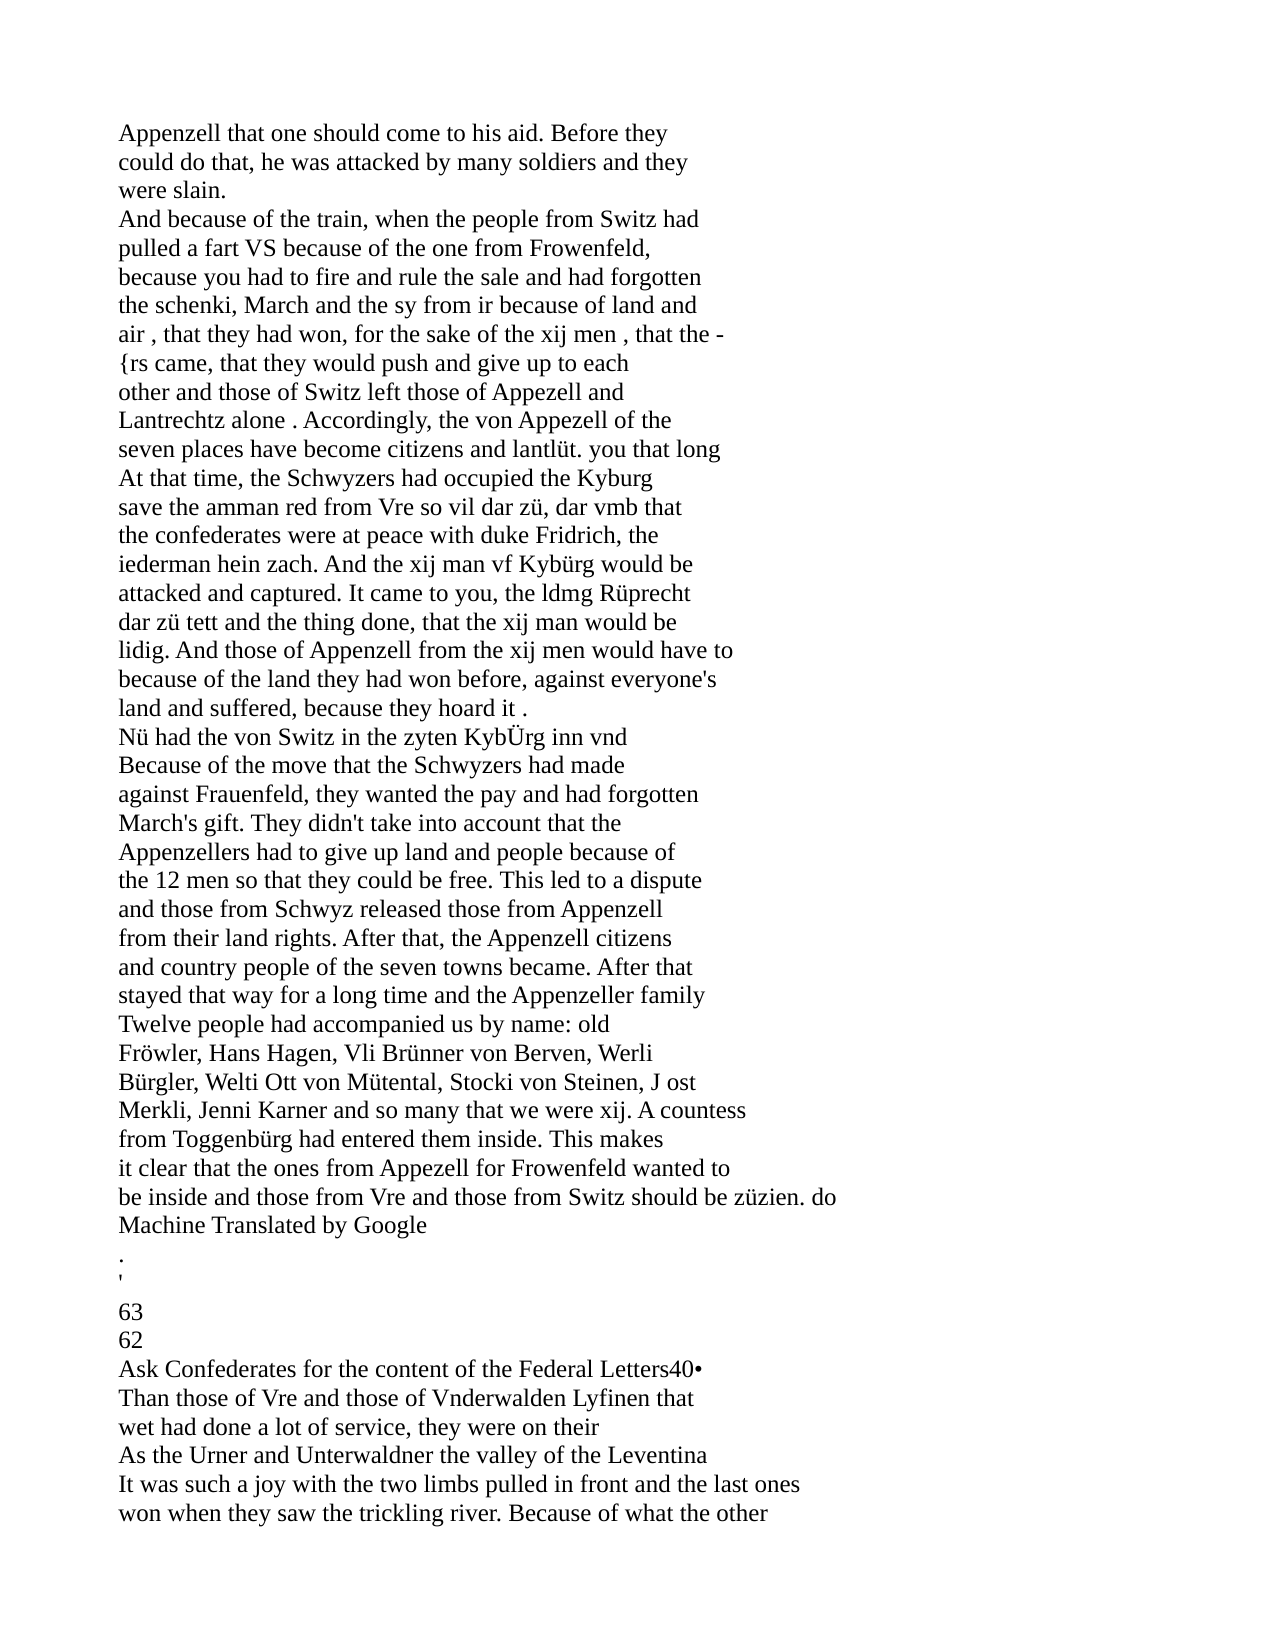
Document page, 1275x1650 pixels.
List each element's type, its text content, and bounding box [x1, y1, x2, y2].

text Than those of Vre and those of Vnderwalden Lyfinen that [118, 1383, 1157, 1412]
text save the amman red from Vre so vil dar zü, dar vmb that [118, 492, 1157, 521]
text Merkli, Jenni Karner and so many that we were xij. A countess [118, 1096, 1157, 1124]
text it clear that the ones from Appezell for Frowenfeld wanted to [118, 1153, 1157, 1182]
text attacked and captured. It came to you, the ldmg Rüprecht [118, 578, 1157, 607]
text Because of the move that the Schwyzers had made [118, 751, 1157, 779]
text Ask Confederates for the content of the Federal Letters40• [118, 1354, 1157, 1383]
text wet had done a lot of service, they were on their [118, 1412, 1157, 1441]
text Appenzellers had to give up land and people because of [118, 837, 1157, 866]
text Lantrechtz alone . Accordingly, the von Appezell of the [118, 406, 1157, 434]
text lidig. And those of Appenzell from the xij men would have to [118, 636, 1157, 664]
text stayed that way for a long time and the Appenzeller family [118, 981, 1157, 1009]
text At that time, the Schwyzers had occupied the Kyburg [118, 463, 1157, 492]
text . [118, 1239, 1157, 1268]
text and country people of the seven towns became. After that [118, 952, 1157, 981]
text Twelve people had accompanied us by name: old [118, 1009, 1157, 1038]
text Nü had the von Switz in the zyten KybÜrg inn vnd [118, 722, 1157, 751]
text other and those of Switz left those of Appezell and [118, 377, 1157, 406]
text were slain. [118, 176, 1157, 204]
text ' [118, 1268, 1157, 1297]
text {rs came, that they would push and give up to each [118, 348, 1157, 377]
text Machine Translated by Google [118, 1211, 1157, 1239]
text because you had to fire and rule the sale and had forgotten [118, 262, 1157, 291]
text could do that, he was attacked by many soldiers and they [118, 147, 1157, 176]
text iederman hein zach. And the xij man vf Kybürg would be [118, 549, 1157, 578]
text the schenki, March and the sy from ir because of land and [118, 291, 1157, 319]
text land and suffered, because they hoard it . [118, 693, 1157, 722]
text from their land rights. After that, the Appenzell citizens [118, 923, 1157, 952]
text the 12 men so that they could be free. This led to a dispute [118, 866, 1157, 894]
text from Toggenbürg had entered them inside. This makes [118, 1124, 1157, 1153]
text be inside and those from Vre and those from Switz should be züzien. do [118, 1182, 1157, 1211]
text 63 [118, 1297, 1157, 1326]
text As the Urner and Unterwaldner the valley of the Leventina [118, 1441, 1157, 1469]
text because of the land they had won before, against everyone's [118, 664, 1157, 693]
text and those from Schwyz released those from Appenzell [118, 894, 1157, 923]
text Appenzell that one should come to his aid. Before they [118, 118, 1157, 147]
text won when they saw the trickling river. Because of what the other [118, 1498, 1157, 1527]
text And because of the train, when the people from Switz had [118, 204, 1157, 233]
text 62 [118, 1326, 1157, 1354]
text It was such a joy with the two limbs pulled in front and the last ones [118, 1469, 1157, 1498]
text March's gift. They didn't take into account that the [118, 808, 1157, 837]
text Bürgler, Welti Ott von Mütental, Stocki von Steinen, J ost [118, 1067, 1157, 1096]
text Fröwler, Hans Hagen, Vli Brünner von Berven, Werli [118, 1038, 1157, 1067]
text against Frauenfeld, they wanted the pay and had forgotten [118, 779, 1157, 808]
text dar zü tett and the thing done, that the xij man would be [118, 607, 1157, 636]
text the confederates were at peace with duke Fridrich, the [118, 521, 1157, 549]
text air , that they had won, for the sake of the xij men , that the - [118, 319, 1157, 348]
text pulled a fart VS because of the one from Frowenfeld, [118, 233, 1157, 262]
text seven places have become citizens and lantlüt. you that long [118, 434, 1157, 463]
